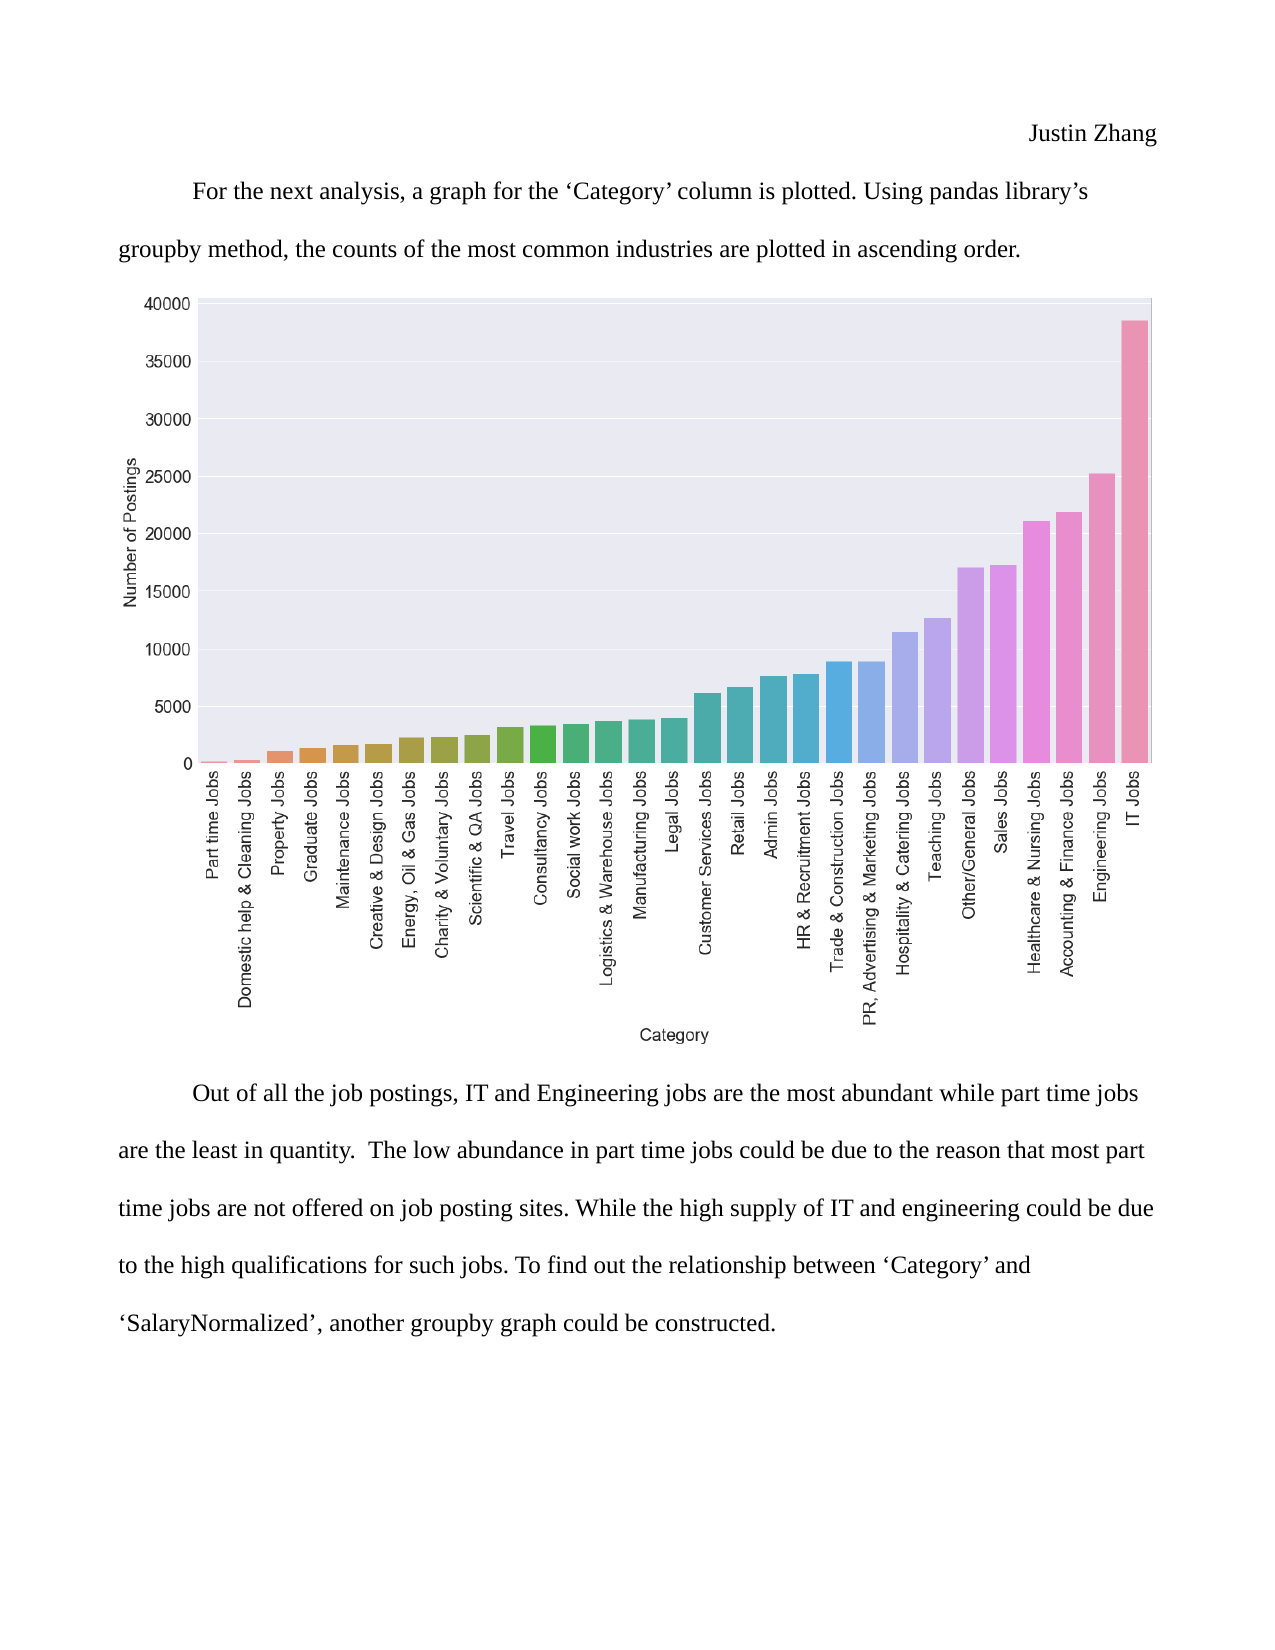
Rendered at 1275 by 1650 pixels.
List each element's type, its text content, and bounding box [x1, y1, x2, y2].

text For the next analysis, a graph for the ‘Category’ column is plotted. Using pandas library’s groupby method, the counts of the most common industries are plotted in ascending order. [118, 176, 1157, 263]
picture [118, 291, 1157, 1049]
text Out of all the job postings, IT and Engineering jobs are the most abundant while part time jobs are the least in quantity. The low abundance in part time jobs could be due to the reason that most part time jobs are not offered on job posting sites. While the high supply of IT and engineering could be due to the high qualifications for such jobs. To find out the relationship between ‘Category’ and ‘SalaryNormalized’, another groupby graph could be constructed. [118, 1049, 1157, 1336]
